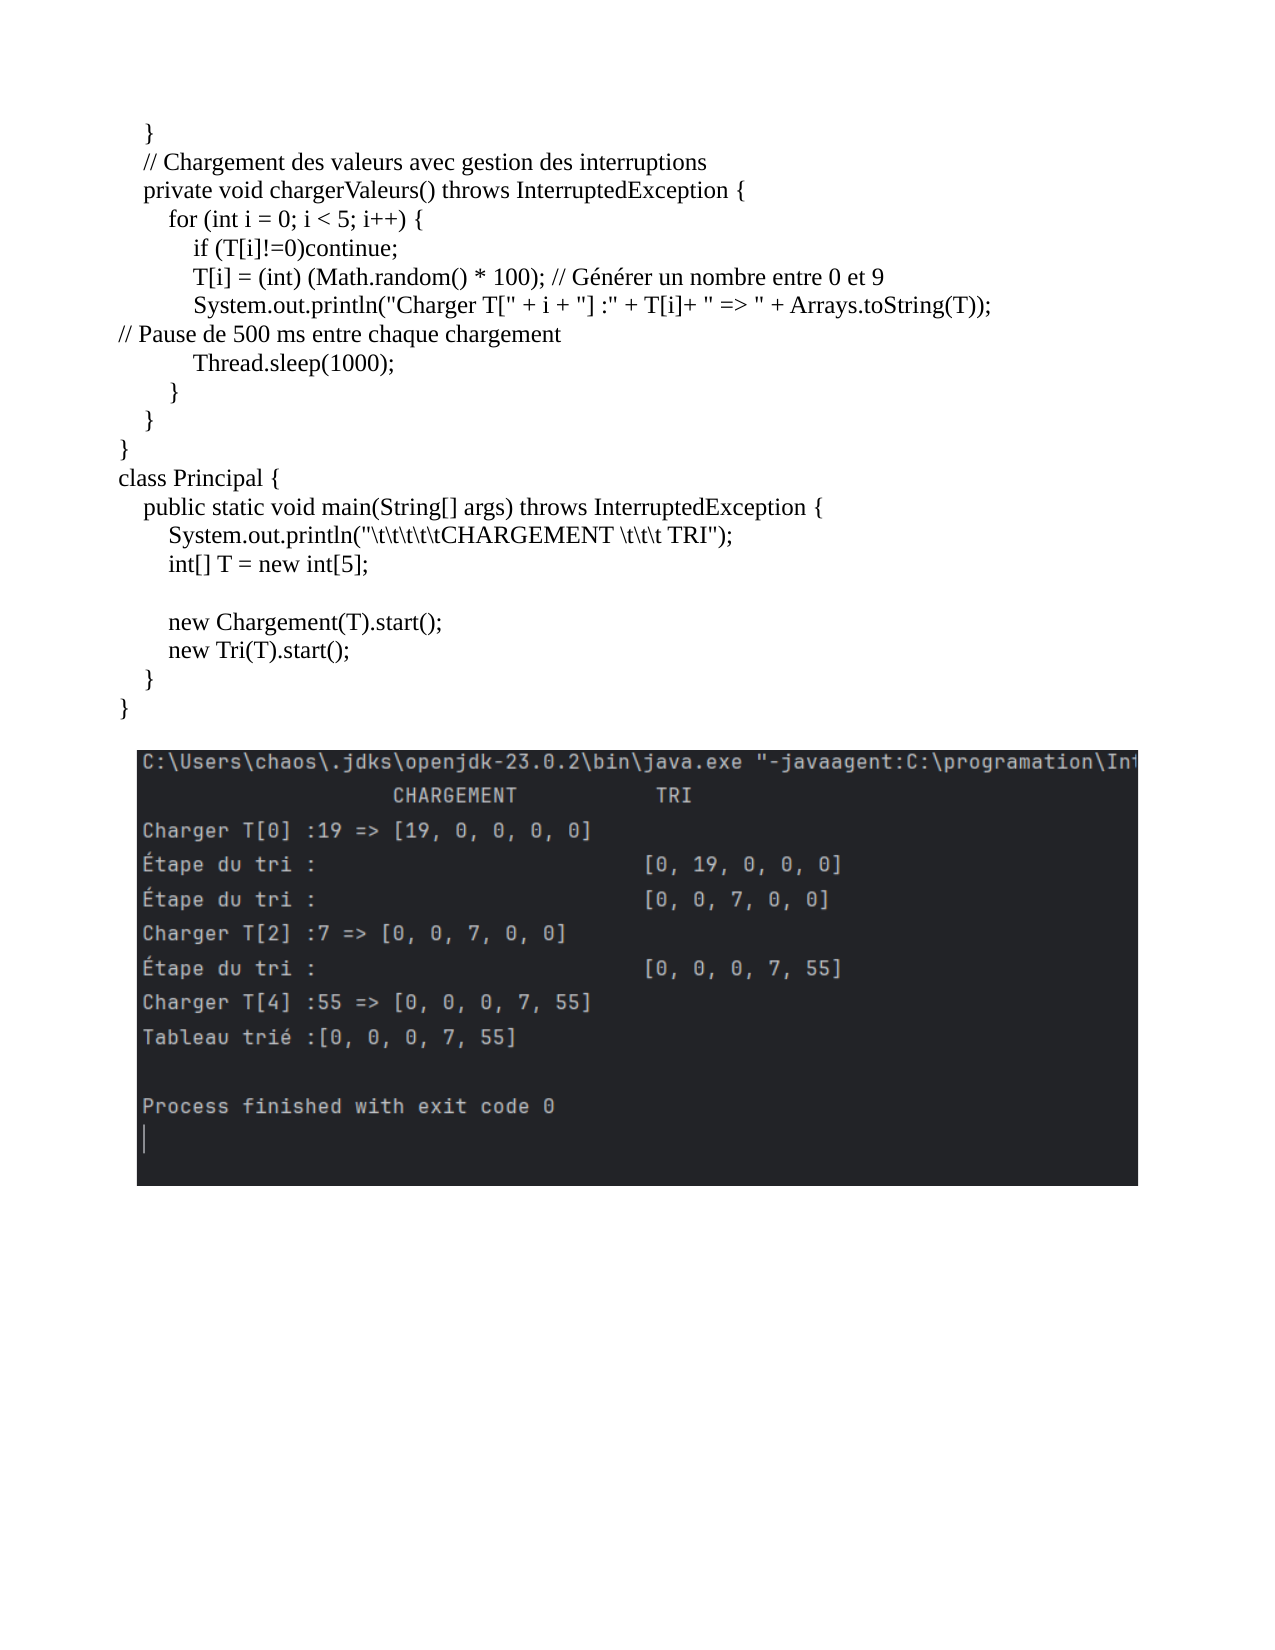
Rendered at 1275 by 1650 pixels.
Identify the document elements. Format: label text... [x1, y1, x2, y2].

text } // Chargement des valeurs avec gestion des interruptions private void chargerValeurs() throws InterruptedException { for (int i = 0; i < 5; i++) { if (T[i]!=0)continue; T[i] = (int) (Math.random() * 100); // Générer un nombre entre 0 et 9 System.out.println("Charger T[" + i + "] :" + T[i]+ " => " + Arrays.toString(T)); // Pause de 500 ms entre chaque chargement Thread.sleep(1000); } } } class Principal { public static void main(String[] args) throws InterruptedException { System.out.println("\t\t\t\t\tCHARGEMENT \t\t\t TRI"); int[] T = new int[5]; new Chargement(T).start(); new Tri(T).start(); } } [118, 118, 1157, 751]
picture [136, 750, 1139, 1186]
